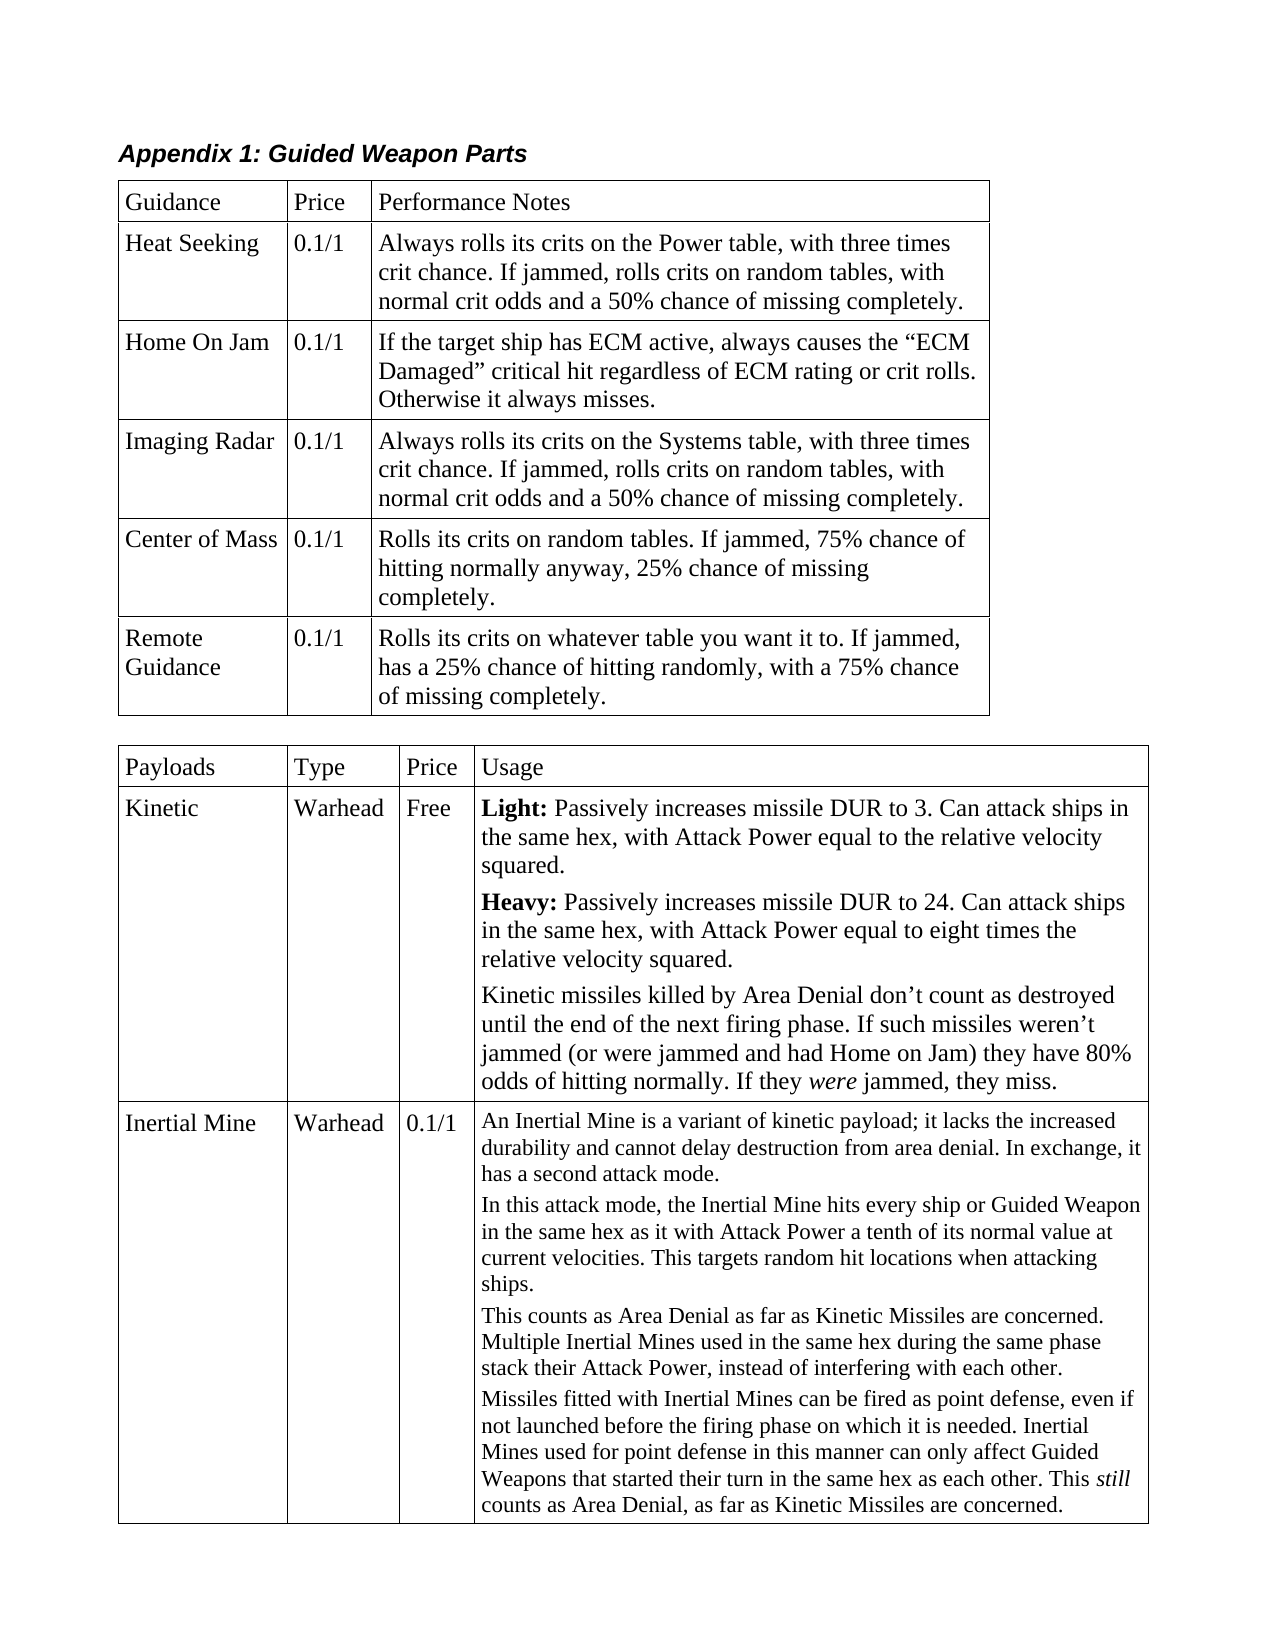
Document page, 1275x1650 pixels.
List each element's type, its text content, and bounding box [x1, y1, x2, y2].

table_cell 0.1/1 [288, 618, 371, 715]
table_cell Always rolls its crits on the Systems table, with three times crit chance. If jammed, rolls crits on random tables, with normal crit odds and a 50% chance of missing completely. [372, 420, 989, 518]
table_cell Home On Jam [119, 321, 287, 419]
table_cell Rolls its crits on whatever table you want it to. If jammed, has a 25% chance of hitting randomly, with a 75% chance of missing completely. [372, 618, 989, 715]
table_cell Free [400, 787, 474, 1101]
table_header Usage [475, 746, 1148, 786]
table_cell 0.1/1 [288, 519, 371, 616]
table_header Price [400, 746, 474, 786]
table_cell Heat Seeking [119, 223, 287, 320]
table_cell Center of Mass [119, 519, 287, 616]
table_cell Warhead [288, 787, 399, 1101]
table_header Type [288, 746, 399, 786]
table_cell Always rolls its crits on the Power table, with three times crit chance. If jammed, rolls crits on random tables, with normal crit odds and a 50% chance of missing completely. [372, 223, 989, 320]
table_cell Warhead [288, 1102, 399, 1523]
table_cell 0.1/1 [288, 321, 371, 419]
table_cell Kinetic [119, 787, 287, 1101]
table_cell An Inertial Mine is a variant of kinetic payload; it lacks the increased durability and cannot delay destruction from area denial. In exchange, it has a second attack mode. In this attack mode, the Inertial Mine hits every ship or Guided Weapon in the same hex as it with Attack Power a tenth of its normal value at current velocities. This targets random hit locations when attacking ships. This counts as Area Denial as far as Kinetic Missiles are concerned. Multiple Inertial Mines used in the same hex during the same phase stack their Attack Power, instead of interfering with each other. Missiles fitted with Inertial Mines can be fired as point defense, even if not launched before the firing phase on which it is needed. Inertial Mines used for point defense in this manner can only affect Guided Weapons that started their turn in the same hex as each other. This still counts as Area Denial, as far as Kinetic Missiles are concerned. [475, 1102, 1148, 1523]
table_cell Rolls its crits on random tables. If jammed, 75% chance of hitting normally anyway, 25% chance of missing completely. [372, 519, 989, 616]
table_header Performance Notes [372, 181, 989, 221]
table_header Price [288, 181, 371, 221]
table_cell 0.1/1 [288, 420, 371, 518]
table_cell Inertial Mine [119, 1102, 287, 1523]
table_cell 0.1/1 [400, 1102, 474, 1523]
table_cell Light: Passively increases missile DUR to 3. Can attack ships in the same hex, with Attack Power equal to the relative velocity squared. Heavy: Passively increases missile DUR to 24. Can attack ships in the same hex, with Attack Power equal to eight times the relative velocity squared. Kinetic missiles killed by Area Denial don’t count as destroyed until the end of the next firing phase. If such missiles weren’t jammed (or were jammed and had Home on Jam) they have 80% odds of hitting normally. If they were jammed, they miss. [475, 787, 1148, 1101]
table_cell Remote Guidance [119, 618, 287, 715]
table_cell Imaging Radar [119, 420, 287, 518]
table_header Payloads [119, 746, 287, 786]
table_header Guidance [119, 181, 287, 221]
subtitle Appendix 1: Guided Weapon Parts [118, 139, 1157, 168]
table_cell 0.1/1 [288, 223, 371, 320]
table_cell If the target ship has ECM active, always causes the “ECM Damaged” critical hit regardless of ECM rating or crit rolls. Otherwise it always misses. [372, 321, 989, 419]
